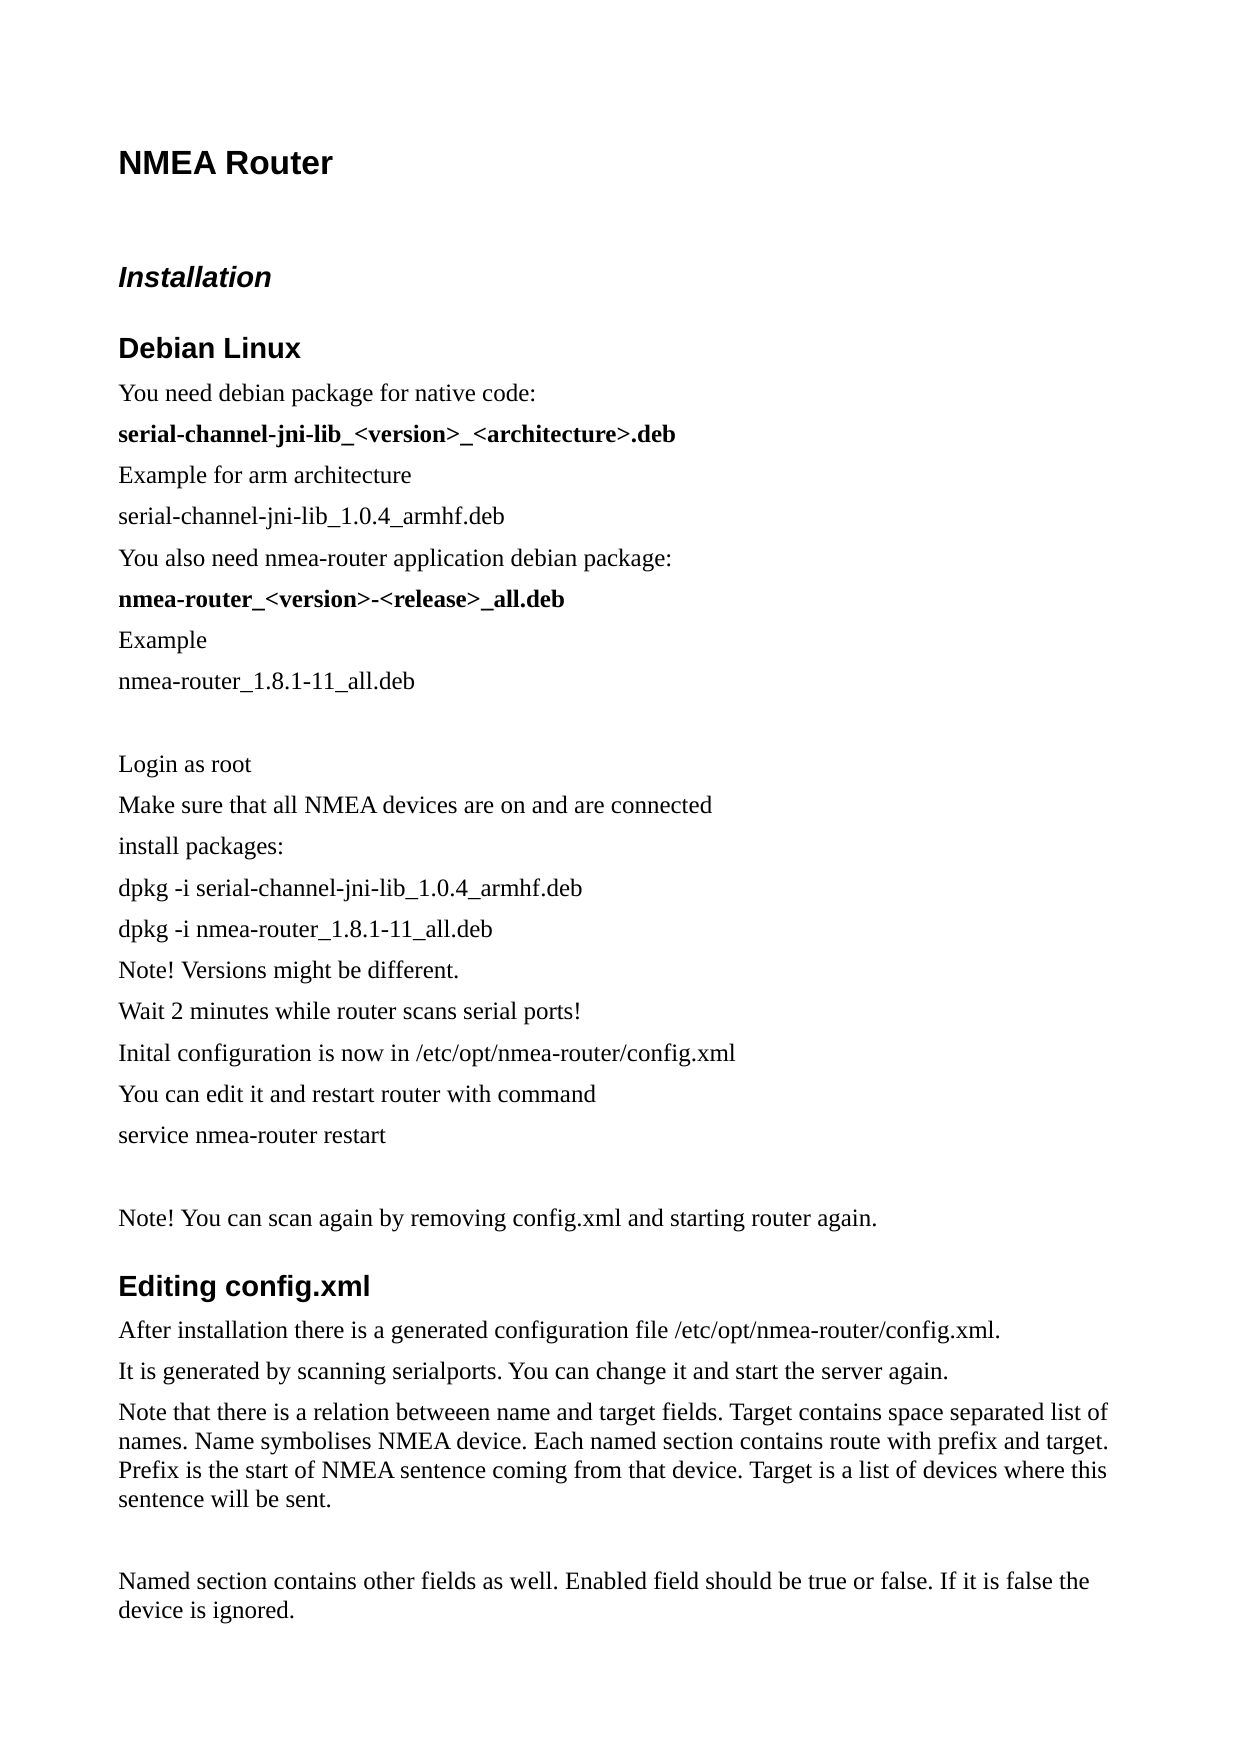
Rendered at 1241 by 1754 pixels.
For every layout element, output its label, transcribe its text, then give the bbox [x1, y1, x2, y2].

text serial-channel-jni-lib_1.0.4_armhf.deb [118, 501, 1122, 530]
text Note! Versions might be different. [118, 955, 1122, 984]
text You also need nmea-router application debian package: [118, 543, 1122, 571]
text nmea-router_1.8.1-11_all.deb [118, 666, 1122, 695]
text Note! You can scan again by removing config.xml and starting router again. [118, 1203, 1122, 1231]
text serial-channel-jni-lib_<version>_<architecture>.deb [118, 419, 1122, 448]
subtitle NMEA Router [118, 143, 1122, 182]
subtitle Debian Linux [118, 332, 1122, 365]
text service nmea-router restart [118, 1120, 1122, 1149]
text You need debian package for native code: [118, 378, 1122, 406]
text install packages: [118, 831, 1122, 860]
text Wait 2 minutes while router scans serial ports! [118, 996, 1122, 1025]
text After installation there is a generated configuration file /etc/opt/nmea-router/config.xml. [118, 1315, 1122, 1344]
subtitle Installation [118, 261, 1122, 294]
text Named section contains other fields as well. Enabled field should be true or false. If it is false the device is ignored. [118, 1566, 1122, 1624]
text Inital configuration is now in /etc/opt/nmea-router/config.xml [118, 1038, 1122, 1066]
text Example [118, 625, 1122, 654]
text nmea-router_<version>-<release>_all.deb [118, 584, 1122, 613]
text Note that there is a relation betweeen name and target fields. Target contains space separated list of names. Name symbolises NMEA device. Each named section contains route with prefix and target. Prefix is the start of NMEA sentence coming from that device. Target is a list of devices where this sentence will be sent. [118, 1397, 1122, 1512]
text Make sure that all NMEA devices are on and are connected [118, 790, 1122, 819]
text dpkg -i serial-channel-jni-lib_1.0.4_armhf.deb [118, 873, 1122, 901]
subtitle Editing config.xml [118, 1269, 1122, 1302]
text dpkg -i nmea-router_1.8.1-11_all.deb [118, 914, 1122, 943]
text You can edit it and restart router with command [118, 1079, 1122, 1108]
text It is generated by scanning serialports. You can change it and start the server again. [118, 1356, 1122, 1385]
text Example for arm architecture [118, 460, 1122, 489]
text Login as root [118, 749, 1122, 778]
